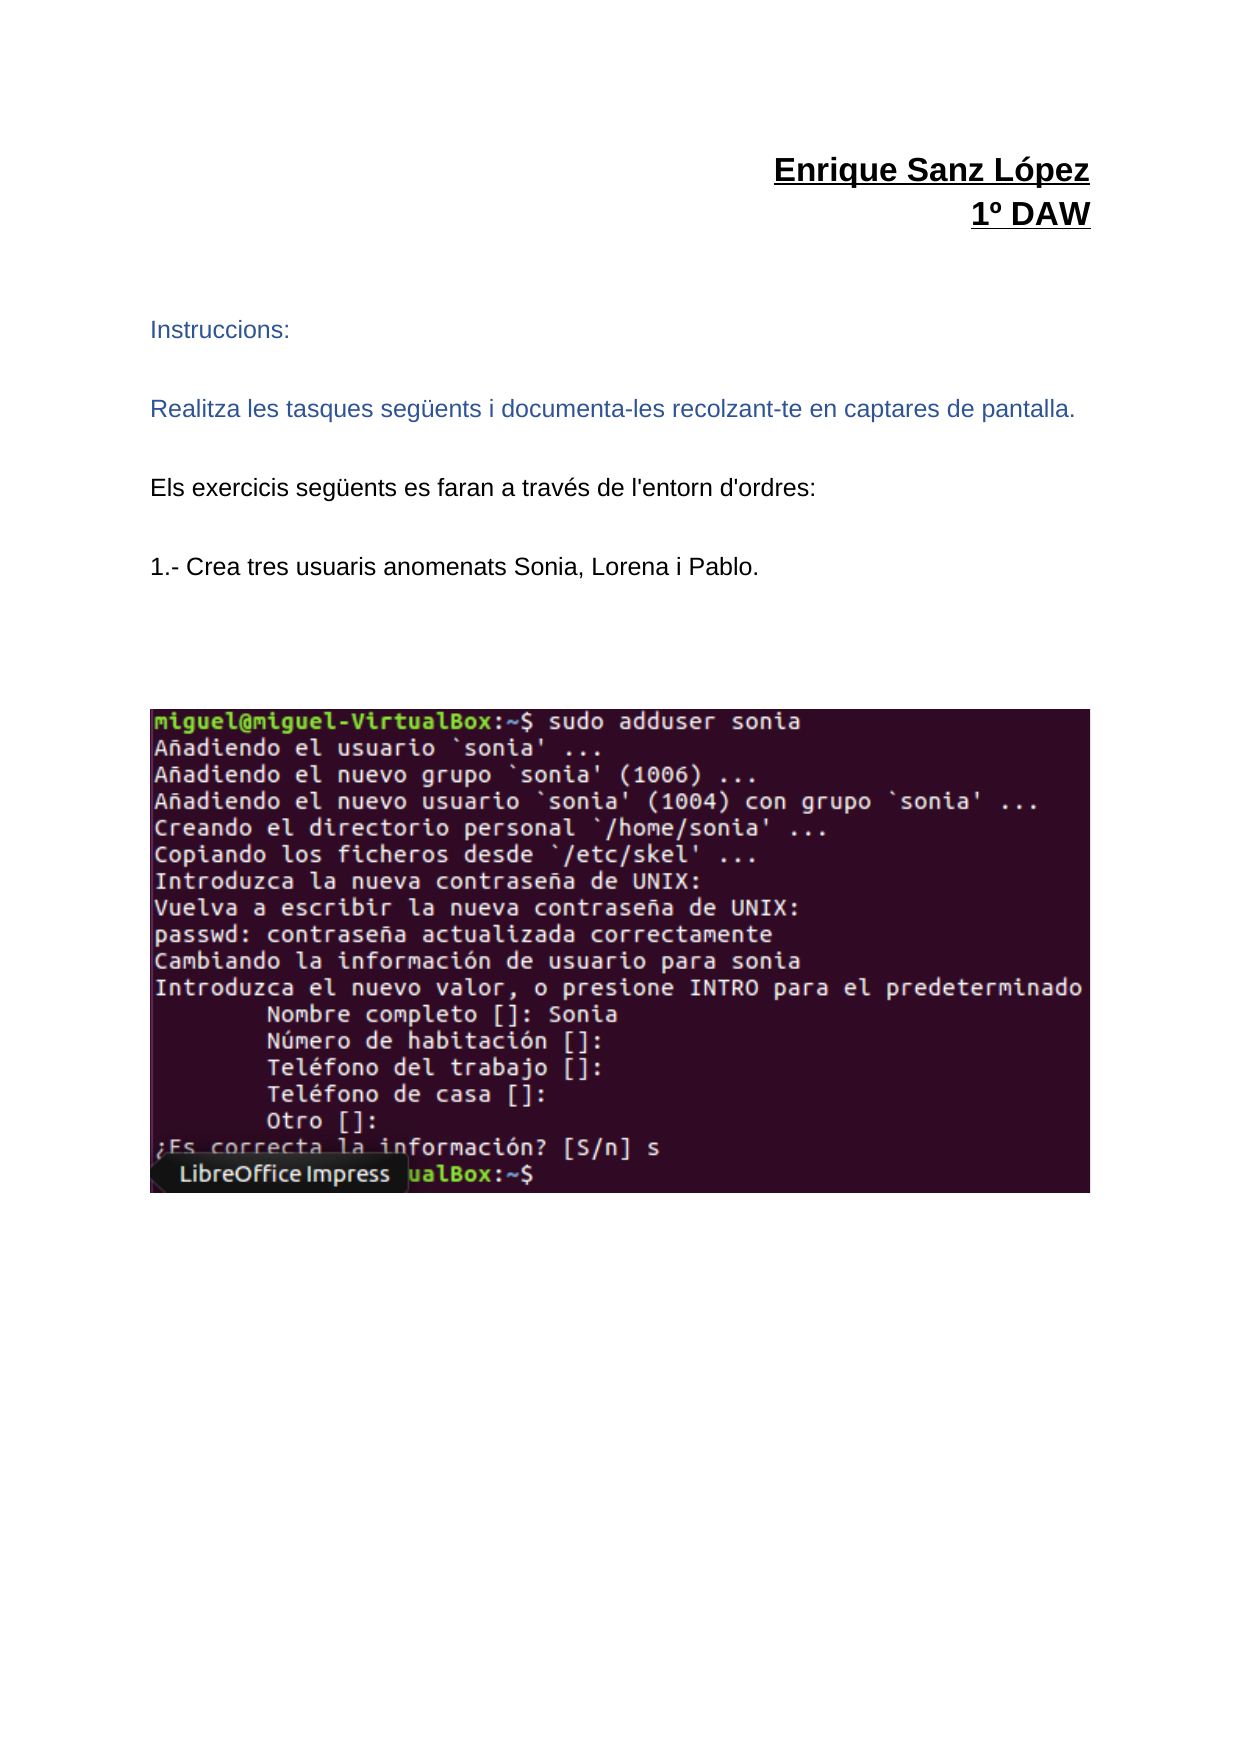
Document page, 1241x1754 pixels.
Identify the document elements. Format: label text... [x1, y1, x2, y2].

text 1º DAW [150, 194, 1090, 233]
text 1.- Crea tres usuaris anomenats Sonia, Lorena i Pablo. [150, 552, 1090, 581]
text Realitza les tasques següents i documenta-les recolzant-te en captares de pantalla. [150, 394, 1090, 423]
text Instruccions: [150, 316, 1090, 344]
text Els exercicis següents es faran a través de l'entorn d'ordres: [150, 473, 1090, 502]
text Enrique Sanz López [150, 150, 1090, 188]
